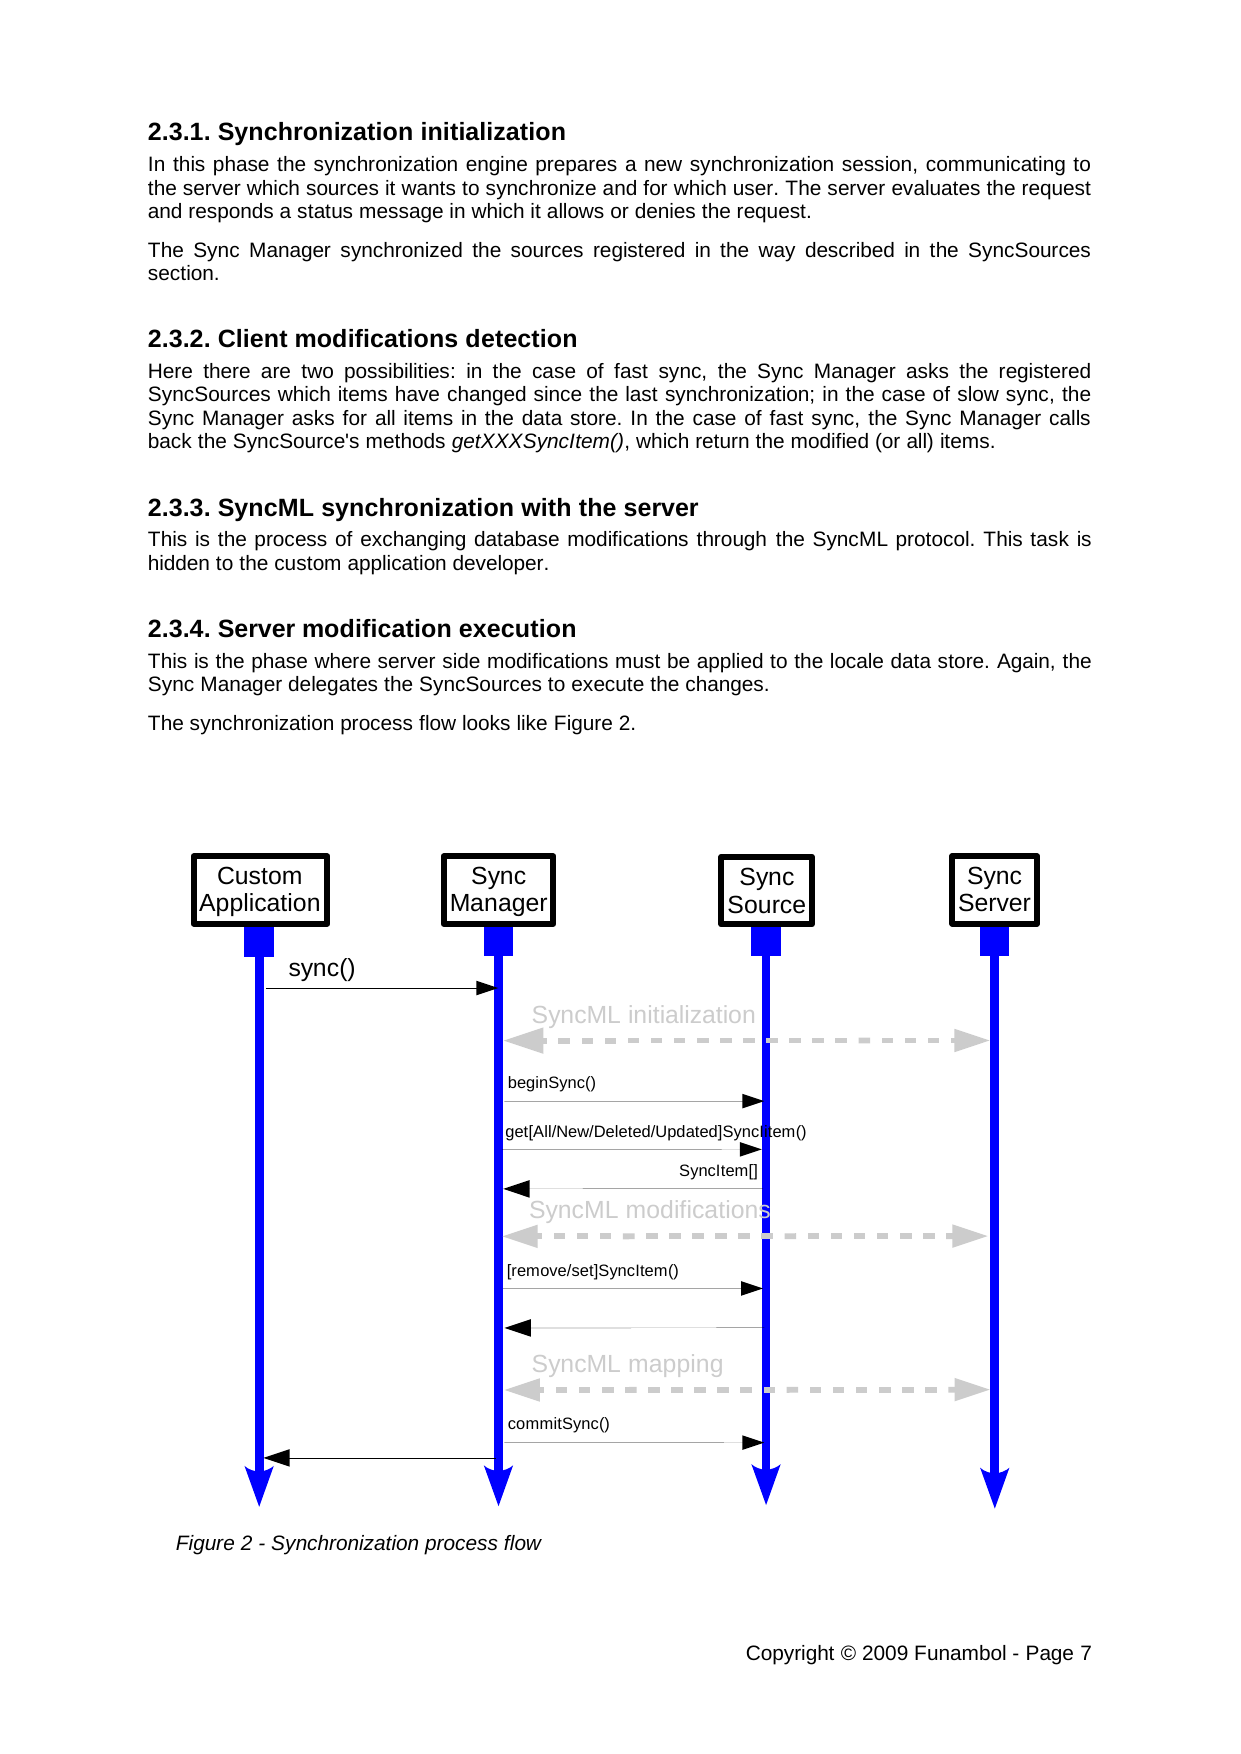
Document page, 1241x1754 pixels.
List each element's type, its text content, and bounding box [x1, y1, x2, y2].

text Figure 2 - Synchronization process flow [176, 812, 1065, 1555]
text Here there are two possibilities: in the case of fast sync, the Sync Manager asks the registered SyncSources which items have changed since the last synchronization; in the case of slow sync, the Sync Manager asks for all items in the data store. In the case of fast sync, the Sync Manager calls back the SyncSource's methods getXXXSyncItem(), which return the modified (or all) items. [148, 359, 1093, 453]
text This is the phase where server side modifications must be applied to the locale data store. Again, the Sync Manager delegates the SyncSources to execute the changes. [148, 649, 1093, 696]
text In this phase the synchronization engine prepares a new synchronization session, communicating to the server which sources it wants to synchronize and for which user. The server evaluates the request and responds a status message in which it allows or denies the request. [148, 152, 1093, 223]
subtitle Synchronization initialization [148, 118, 1093, 146]
subtitle Server modification execution [148, 615, 1093, 643]
text The synchronization process flow looks like Figure 2. [148, 711, 1093, 735]
text This is the process of exchanging database modifications through the SyncML protocol. This task is hidden to the custom application developer. [148, 528, 1093, 575]
subtitle Client modifications detection [148, 325, 1093, 353]
subtitle SyncML synchronization with the server [148, 493, 1093, 522]
text The Sync Manager synchronized the sources registered in the way described in the SyncSources section. [148, 238, 1093, 285]
